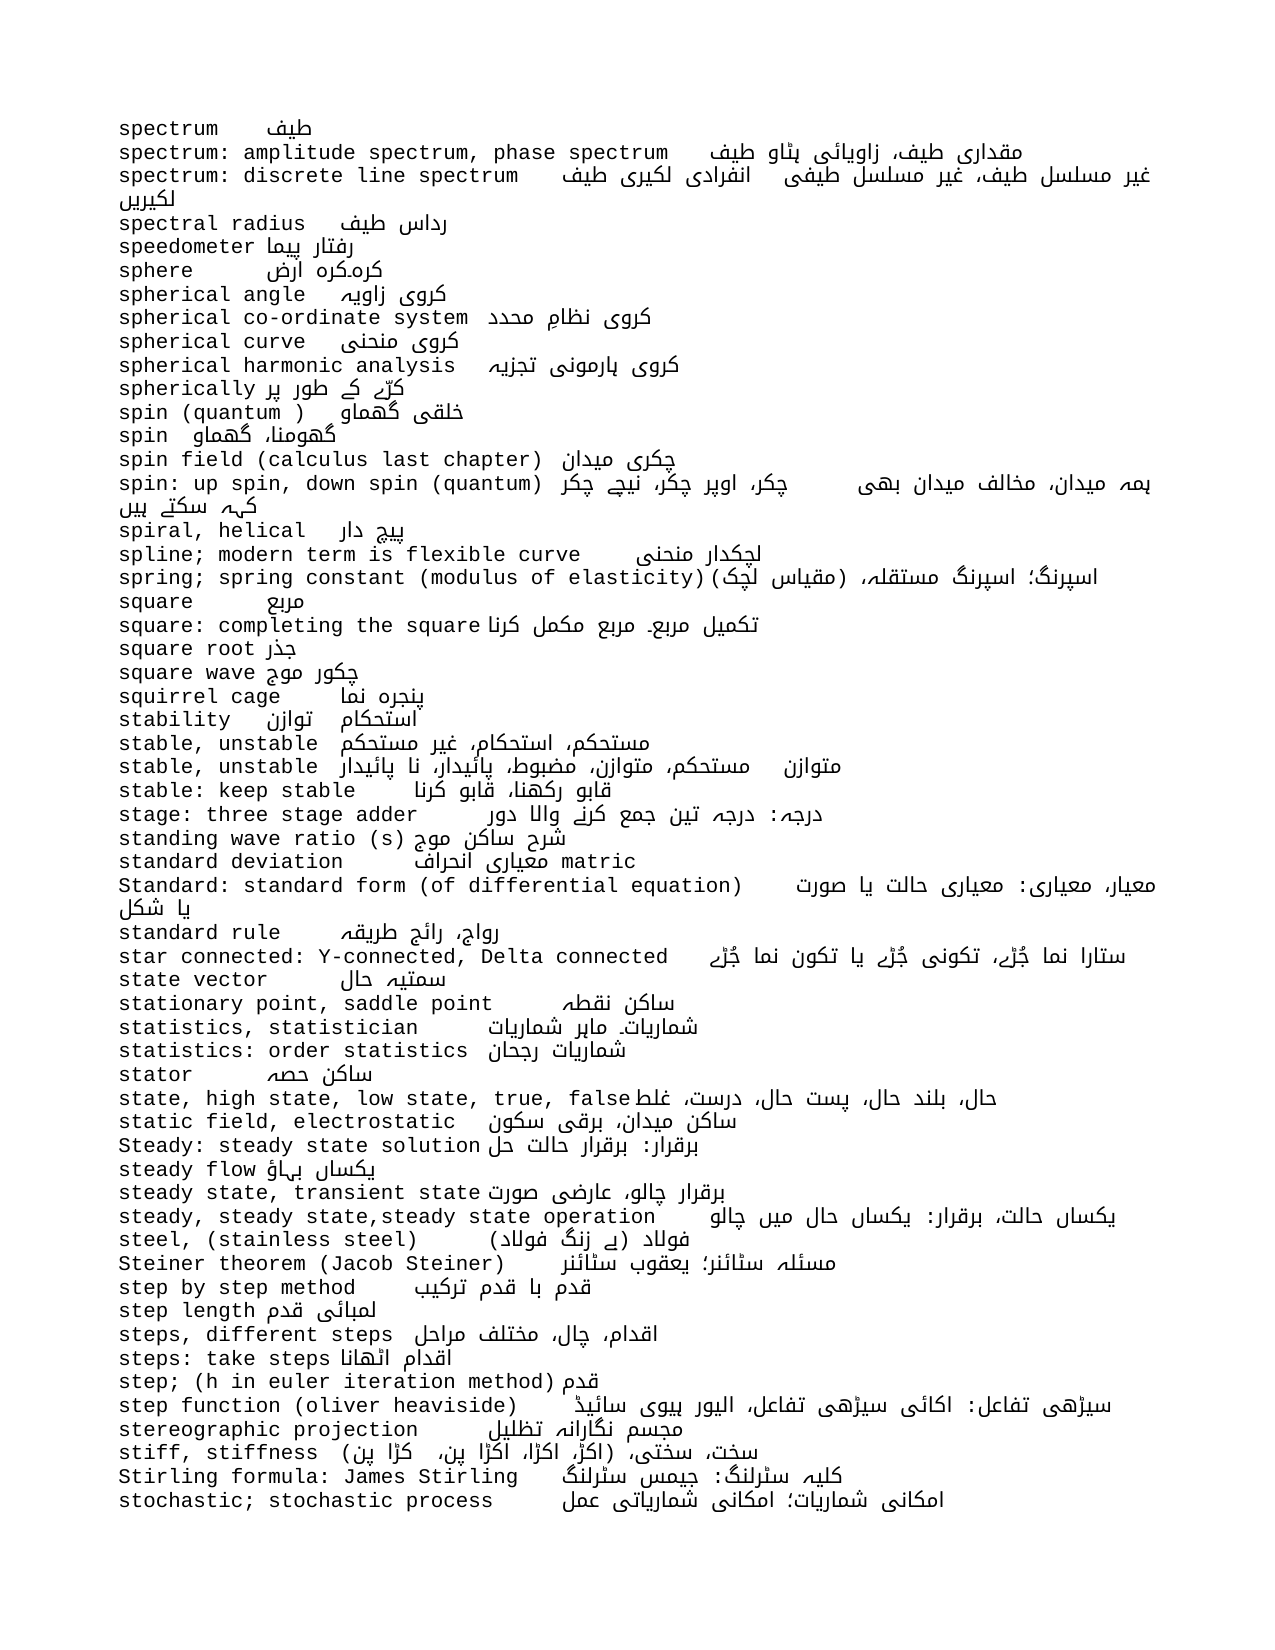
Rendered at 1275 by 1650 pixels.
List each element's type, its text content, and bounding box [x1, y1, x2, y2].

text standing wave ratio (s) شرح ساکن موج [118, 827, 1157, 851]
text steps, different steps اقدام، چال، مختلف مراحل [118, 1324, 1157, 1348]
text steady, steady state,steady state operation یکساں حالت، برقرار: یکساں حال میں چالو [118, 1206, 1157, 1229]
text stochastic; stochastic process امکانی شماریات؛ امکانی شماریاتی عمل [118, 1489, 1157, 1513]
text stable, unstable مستحکم، متوازن، مضبوط، پائیدار، نا پائیدار متوازن [118, 757, 695, 780]
text square مربع [118, 591, 1157, 615]
text step; (h in euler iteration method) قدم [118, 1371, 1157, 1395]
text square: completing the square تکمیل مربع۔ مربع مکمل کرنا [118, 615, 1157, 638]
text spectrum: amplitude spectrum, phase spectrum مقداری طیف، زاویائی ہٹاو طیف [118, 142, 1157, 165]
text step function (oliver heaviside) سیڑھی تفاعل: اکائی سیڑھی تفاعل، الیور ہیوی سائیڈ [118, 1395, 1157, 1419]
text stereographic projection مجسم نگارانہ تظلیل [118, 1419, 1157, 1442]
text spin field (calculus last chapter) چکری میدان [118, 449, 1157, 473]
text stability توازن استحکام [118, 709, 1157, 733]
text spin (quantum ) خلقی گھماو [118, 402, 1157, 426]
text spherical angle کروی زاویہ [118, 284, 1157, 307]
text stable, unstable مستحکم، متوازن، مضبوط، پائیدار، نا پائیدار متوازن [675, 757, 1157, 780]
text stiff, stiffness سخت، سختی، (اکڑ، اکڑا، اکڑا پن، کڑا پن) [118, 1442, 1157, 1466]
text stable, unstable مستحکم، استحکام، غیر مستحکم [118, 733, 363, 757]
text spin: up spin, down spin (quantum) چکر، اوپر چکر، نیچے چکر ہمہ میدان، مخالف میدان بھی کہہ سکتے ہیں [118, 473, 1157, 520]
text state vector سمتیہ حال [118, 969, 1157, 993]
text stage: three stage adder درجہ: درجہ تین جمع کرنے والا دور [118, 804, 1157, 827]
text spherically کرّے کے طور پر [118, 378, 1157, 402]
text Steady: steady state solution برقرار: برقرار حالت حل [118, 1135, 1157, 1158]
text spectral radius رداس طیف [118, 213, 1157, 236]
text static field, electrostatic ساکن میدان، برقی سکون [118, 1111, 1157, 1135]
text step length لمبائی قدم [118, 1300, 1157, 1324]
text speedometer رفتار پیما [118, 236, 1157, 260]
text stable, unstable مستحکم، استحکام، غیر مستحکم [574, 733, 1157, 757]
text step by step method قدم با قدم ترکیب [118, 1277, 1157, 1300]
text steel, (stainless steel) فولاد (بے زنگ فولاد) [118, 1229, 1157, 1253]
text spline; modern term is flexible curve لچکدار منحنی [118, 544, 1157, 567]
text stable, unstable مستحکم، استحکام، غیر مستحکم [343, 733, 594, 757]
text steady state, transient state برقرار چالو، عارضی صورت [118, 1182, 1157, 1206]
text stator ساکن حصہ [118, 1064, 1157, 1088]
text state, high state, low state, true, false حال، بلند حال، پست حال، درست، غلط [118, 1088, 1157, 1111]
text steps: take steps اقدام اٹھانا [118, 1348, 1157, 1371]
text statistics, statistician شماریات۔ ماہر شماریات [118, 1017, 1157, 1040]
text star connected: Y-connected, Delta connected ستارا نما جُڑے، تکونی جُڑے یا تکون نما جُڑے [118, 946, 1157, 969]
text spherical co-ordinate system کروی نظامِ محدد [118, 307, 1157, 331]
text standard rule رواج، رائج طریقہ [118, 922, 1157, 946]
text statistics: order statistics شماریات رجحان [118, 1040, 1157, 1064]
text stationary point, saddle point ساکن نقطہ [118, 993, 1157, 1017]
text steady flow یکساں بہاؤ [118, 1158, 1157, 1182]
text spherical curve کروی منحنی [118, 331, 1157, 354]
text spectrum طیف [118, 118, 1157, 142]
text spiral, helical پیچ دار [118, 520, 1157, 544]
text Steiner theorem (Jacob Steiner) مسئلہ سٹائنر؛ یعقوب سٹائنر [118, 1253, 1157, 1277]
text square wave چکور موج [118, 662, 1157, 686]
text spin گھومنا، گھماو [118, 426, 1157, 449]
text Standard: standard form (of differential equation) معیار، معیاری: معیاری حالت یا صورت یا شکل [118, 875, 1157, 922]
text stable: keep stable قابو رکھنا، قابو کرنا [118, 780, 1157, 804]
text squirrel cage پنجرہ نما [118, 686, 1157, 709]
text square root جذر [118, 638, 1157, 662]
text sphere کرہ۔کرہ ارض [118, 260, 1157, 284]
text standard deviation معیاری انحراف matric [118, 851, 1157, 875]
text spring; spring constant (modulus of elasticity) اسپرنگ؛ اسپرنگ مستقلہ، (مقیاس لچک) [118, 567, 1157, 591]
text spherical harmonic analysis کروی ہارمونی تجزیہ [118, 354, 1157, 378]
text Stirling formula: James Stirling کلیہ سٹرلنگ: جیمس سٹرلنگ [118, 1466, 1157, 1489]
text spectrum: discrete line spectrum انفرادی لکیری طیف غیر مسلسل طیف، غیر مسلسل طیفی لکیریں [118, 165, 1157, 213]
